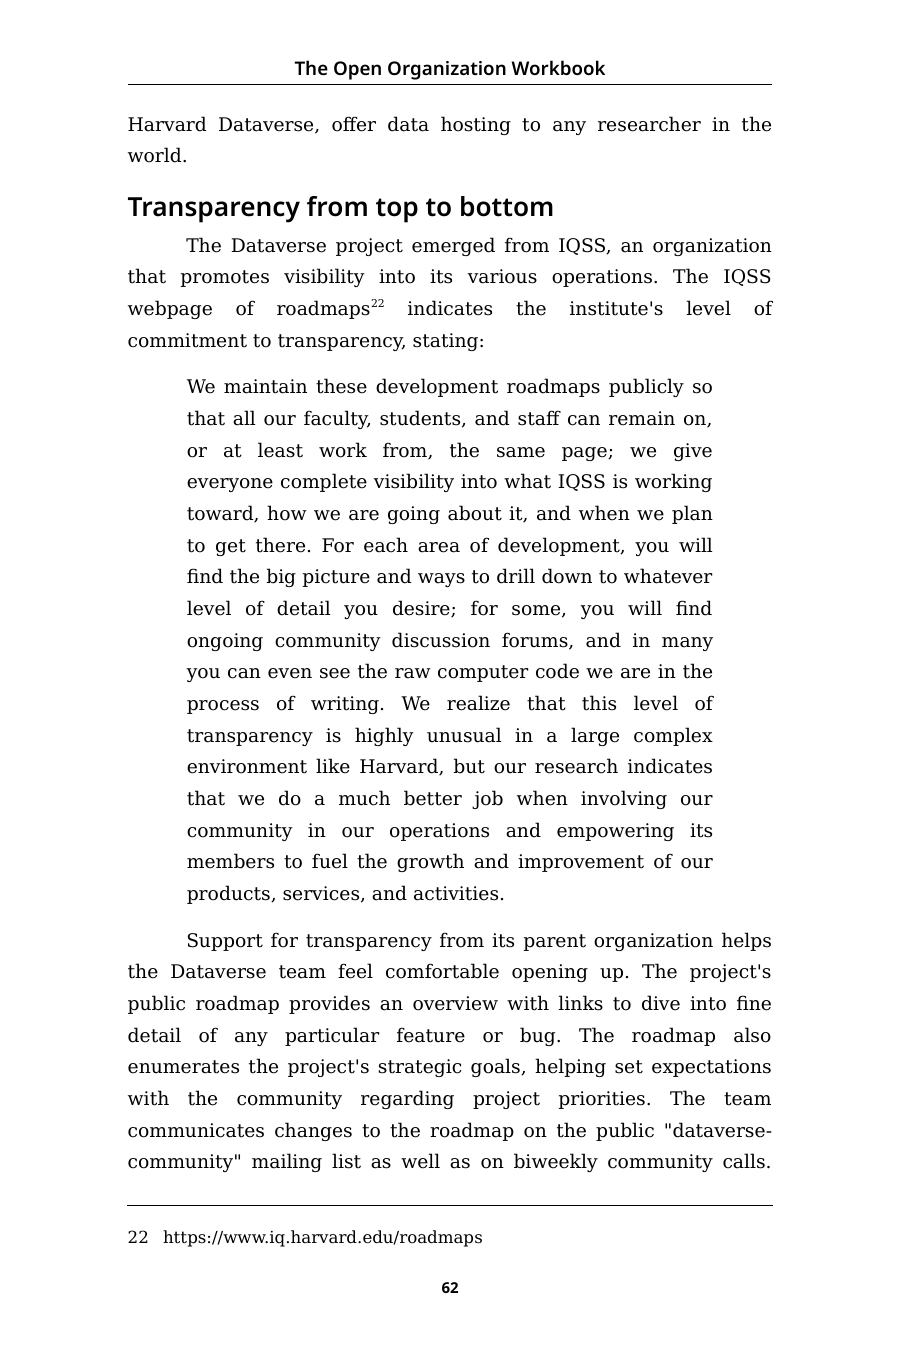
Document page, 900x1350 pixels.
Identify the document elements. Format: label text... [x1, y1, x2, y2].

subtitle Transparency from top to bottom [127, 192, 772, 222]
text Harvard Dataverse, offer data hosting to any researcher in the world. [127, 114, 772, 167]
text We maintain these development roadmaps publicly so that all our faculty, students, and staff can remain on, or at least work from, the same page; we give everyone complete visibility into what IQSS is working toward, how we are going about it, and when we plan to get there. For each area of development, you will find the big picture and ways to drill down to whatever level of detail you desire; for some, you will find ongoing community discussion forums, and in many you can even see the raw computer code we are in the process of writing. We realize that this level of transparency is highly unusual in a large complex environment like Harvard, but our research indicates that we do a much better job when involving our community in our operations and empowering its members to fuel the growth and improvement of our products, services, and activities. [187, 376, 713, 905]
text The Dataverse project emerged from IQSS, an organization that promotes visibility into its various operations. The IQSS webpage of roadmaps indicates the institute's level of commitment to transparency, stating: [127, 234, 772, 351]
text https://www.iq.harvard.edu/roadmaps [127, 1228, 772, 1247]
text Support for transparency from its parent organization helps the Dataverse team feel comfortable opening up. The project's public roadmap provides an overview with links to dive into fine detail of any particular feature or bug. The roadmap also enumerates the project's strategic goals, helping set expectations with the community regarding project priorities. The team communicates changes to the roadmap on the public "dataverse-community" mailing list as well as on biweekly community calls. [127, 929, 772, 1173]
